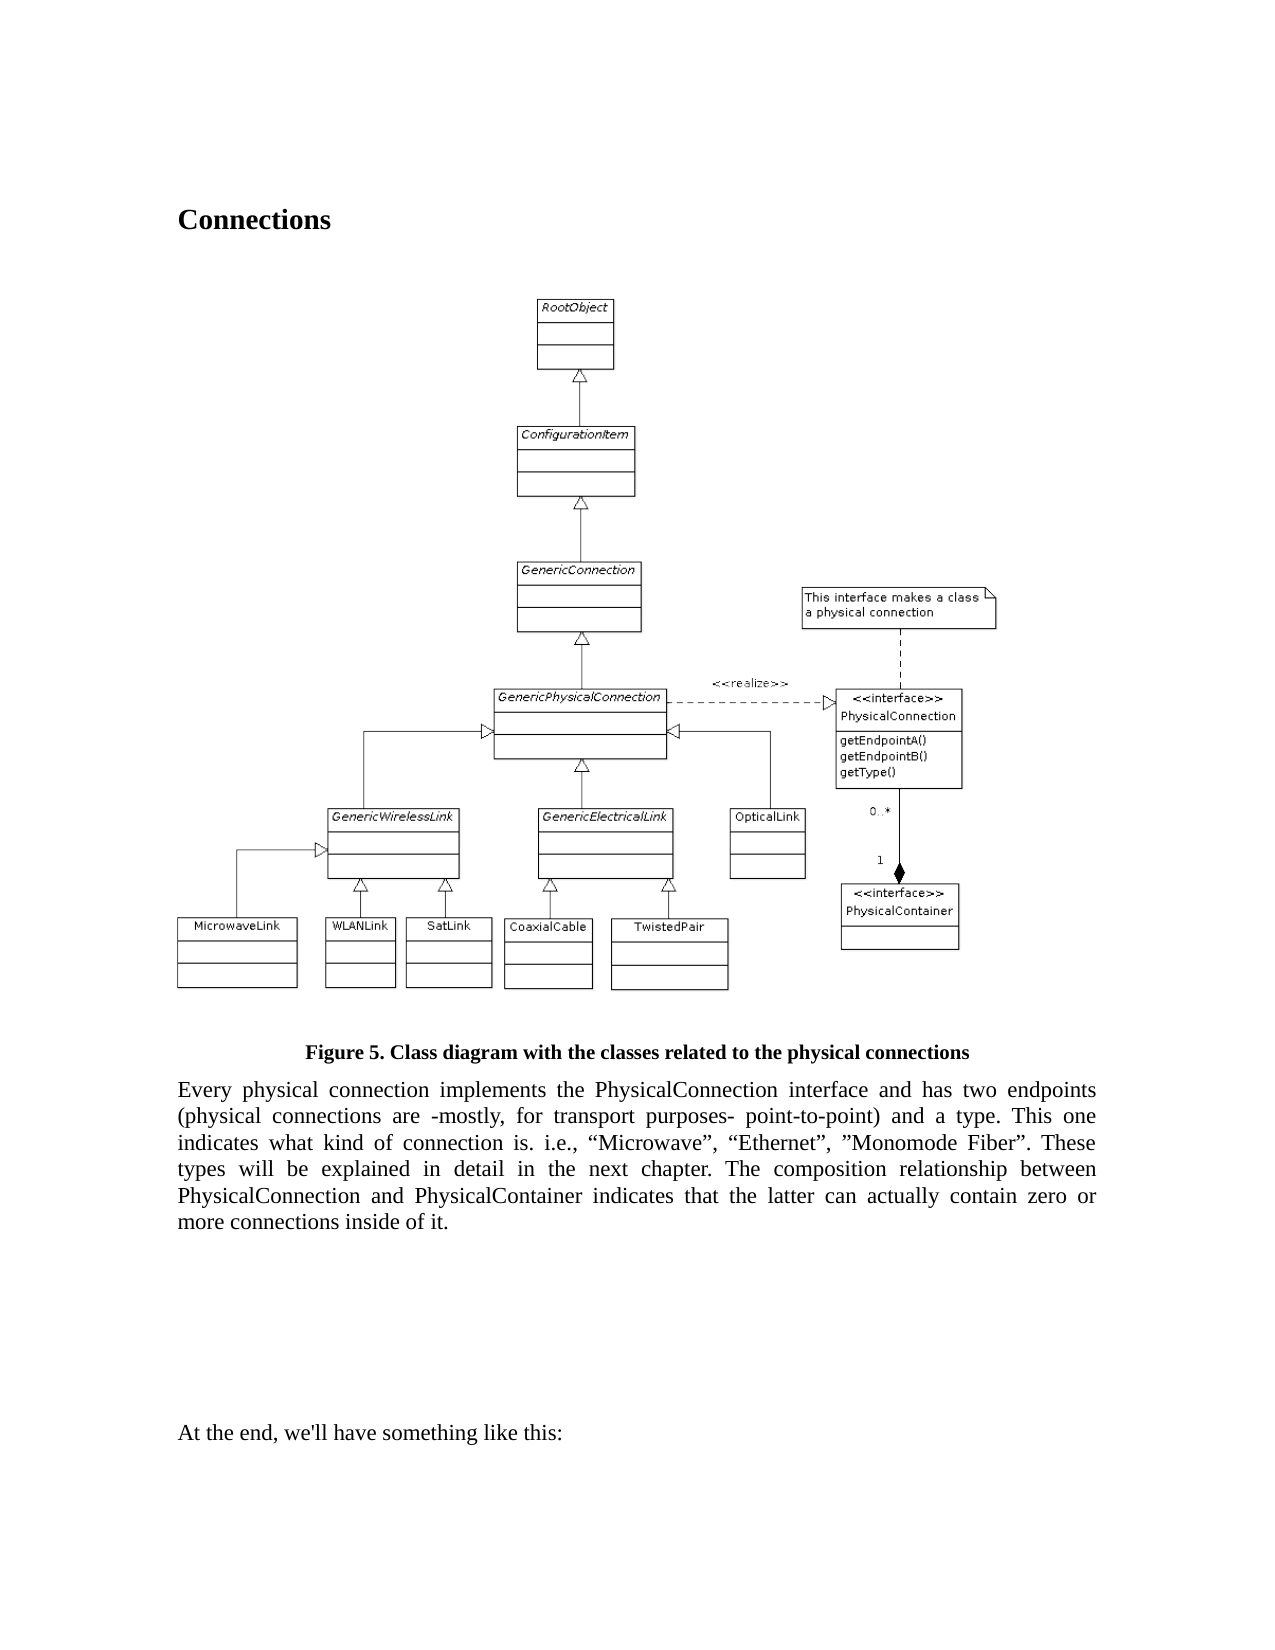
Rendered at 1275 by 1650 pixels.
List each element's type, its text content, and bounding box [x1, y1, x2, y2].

text Figure 5. Class diagram with the classes related to the physical connections [177, 1040, 1098, 1064]
picture [177, 248, 1098, 1040]
text Every physical connection implements the PhysicalConnection interface and has two endpoints (physical connections are -mostly, for transport purposes- point-to-point) and a type. This one indicates what kind of connection is. i.e., “Microwave”, “Ethernet”, ”Monomode Fiber”. These types will be explained in detail in the next chapter. The composition relationship between PhysicalConnection and PhysicalContainer indicates that the latter can actually contain zero or more connections inside of it. [177, 1076, 1098, 1234]
subtitle Connections [177, 202, 1098, 236]
text At the end, we'll have something like this: [177, 1419, 1098, 1445]
